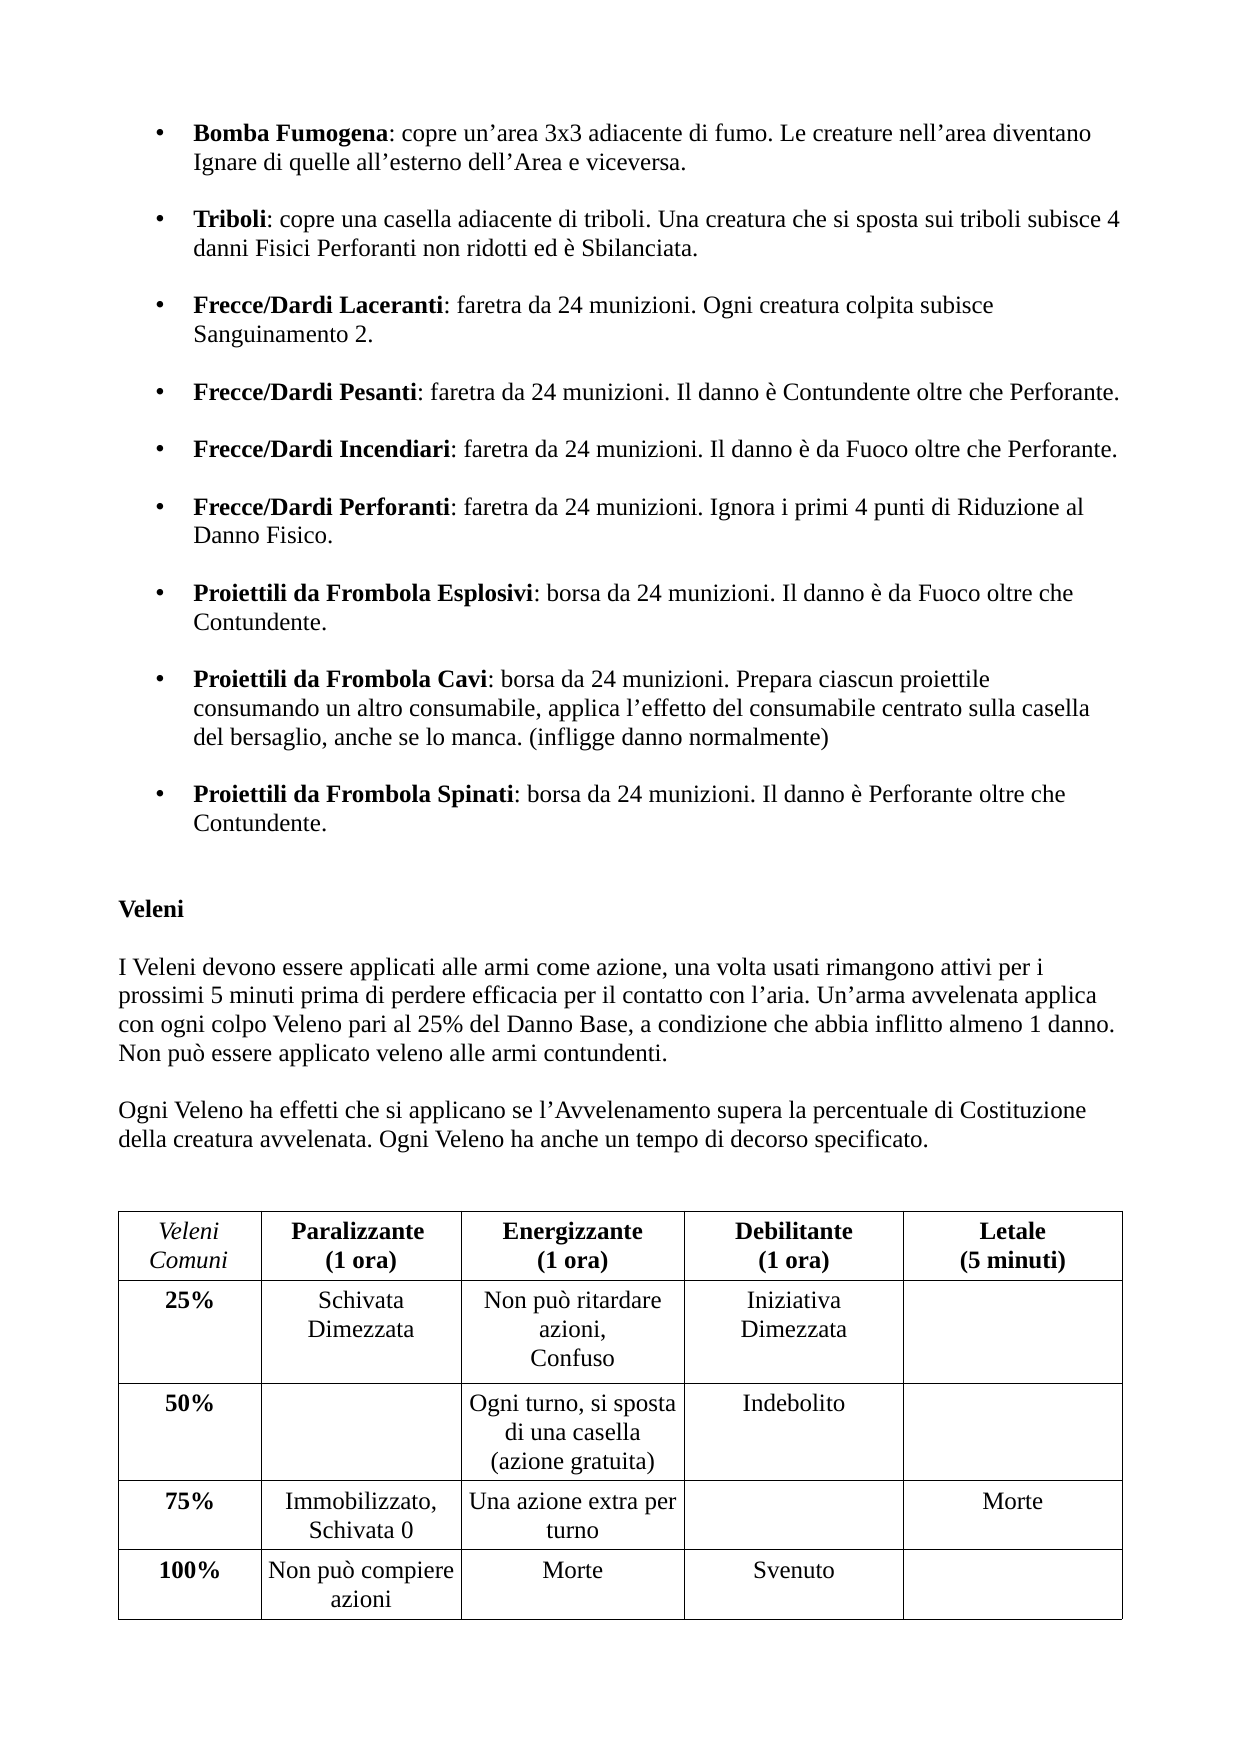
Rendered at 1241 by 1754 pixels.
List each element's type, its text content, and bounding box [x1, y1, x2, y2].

list Proiettili da Frombola Spinati: borsa da 24 munizioni. Il danno è Perforante oltre che Contundente. [156, 779, 1122, 837]
table_header Veleni Comuni [119, 1212, 261, 1280]
list Bomba Fumogena: copre un’area 3x3 adiacente di fumo. Le creature nell’area diventano Ignare di quelle all’esterno dell’Area e viceversa. [156, 118, 1122, 176]
table_cell Una azione extra per turno [462, 1481, 684, 1549]
table_cell Indebolito [685, 1384, 903, 1480]
table_cell Ogni turno, si sposta di una casella (azione gratuita) [462, 1384, 684, 1480]
table_header Letale (5 minuti) [904, 1212, 1122, 1280]
text I Veleni devono essere applicati alle armi come azione, una volta usati rimangono attivi per i prossimi 5 minuti prima di perdere efficacia per il contatto con l’aria. Un’arma avvelenata applica con ogni colpo Veleno pari al 25% del Danno Base, a condizione che abbia inflitto almeno 1 danno. [118, 952, 1122, 1038]
table_cell Immobilizzato, Schivata 0 [262, 1481, 461, 1549]
table_header Energizzante (1 ora) [462, 1212, 684, 1280]
table_cell [262, 1384, 461, 1480]
list Proiettili da Frombola Esplosivi: borsa da 24 munizioni. Il danno è da Fuoco oltre che Contundente. [156, 578, 1122, 636]
table_cell [904, 1550, 1122, 1618]
text Veleni [118, 894, 1122, 923]
table_cell Morte [462, 1550, 684, 1618]
table_cell 50% [119, 1384, 261, 1480]
table_cell 100% [119, 1550, 261, 1618]
table_cell Non può ritardare azioni, Confuso [462, 1281, 684, 1382]
table_cell [904, 1281, 1122, 1382]
list Frecce/Dardi Laceranti: faretra da 24 munizioni. Ogni creatura colpita subisce Sanguinamento 2. [156, 291, 1122, 348]
table_cell Svenuto [685, 1550, 903, 1618]
text Non può essere applicato veleno alle armi contundenti. [118, 1038, 1122, 1067]
table_cell [685, 1481, 903, 1549]
list Frecce/Dardi Incendiari: faretra da 24 munizioni. Il danno è da Fuoco oltre che Perforante. [156, 434, 1122, 463]
table_cell Morte [904, 1481, 1122, 1549]
list Proiettili da Frombola Cavi: borsa da 24 munizioni. Prepara ciascun proiettile consumando un altro consumabile, applica l’effetto del consumabile centrato sulla casella del bersaglio, anche se lo manca. (infligge danno normalmente) [156, 664, 1122, 751]
list Frecce/Dardi Pesanti: faretra da 24 munizioni. Il danno è Contundente oltre che Perforante. [156, 377, 1122, 406]
table_header Paralizzante (1 ora) [262, 1212, 461, 1280]
list Frecce/Dardi Perforanti: faretra da 24 munizioni. Ignora i primi 4 punti di Riduzione al Danno Fisico. [156, 492, 1122, 549]
table_cell 75% [119, 1481, 261, 1549]
table_cell [904, 1384, 1122, 1480]
table_cell Schivata Dimezzata [262, 1281, 461, 1382]
text Ogni Veleno ha effetti che si applicano se l’Avvelenamento supera la percentuale di Costituzione della creatura avvelenata. Ogni Veleno ha anche un tempo di decorso specificato. [118, 1096, 1122, 1153]
list Triboli: copre una casella adiacente di triboli. Una creatura che si sposta sui triboli subisce 4 danni Fisici Perforanti non ridotti ed è Sbilanciata. [156, 204, 1122, 262]
table_cell Non può compiere azioni [262, 1550, 461, 1618]
table_cell Iniziativa Dimezzata [685, 1281, 903, 1382]
table_cell 25% [119, 1281, 261, 1382]
table_header Debilitante (1 ora) [685, 1212, 903, 1280]
